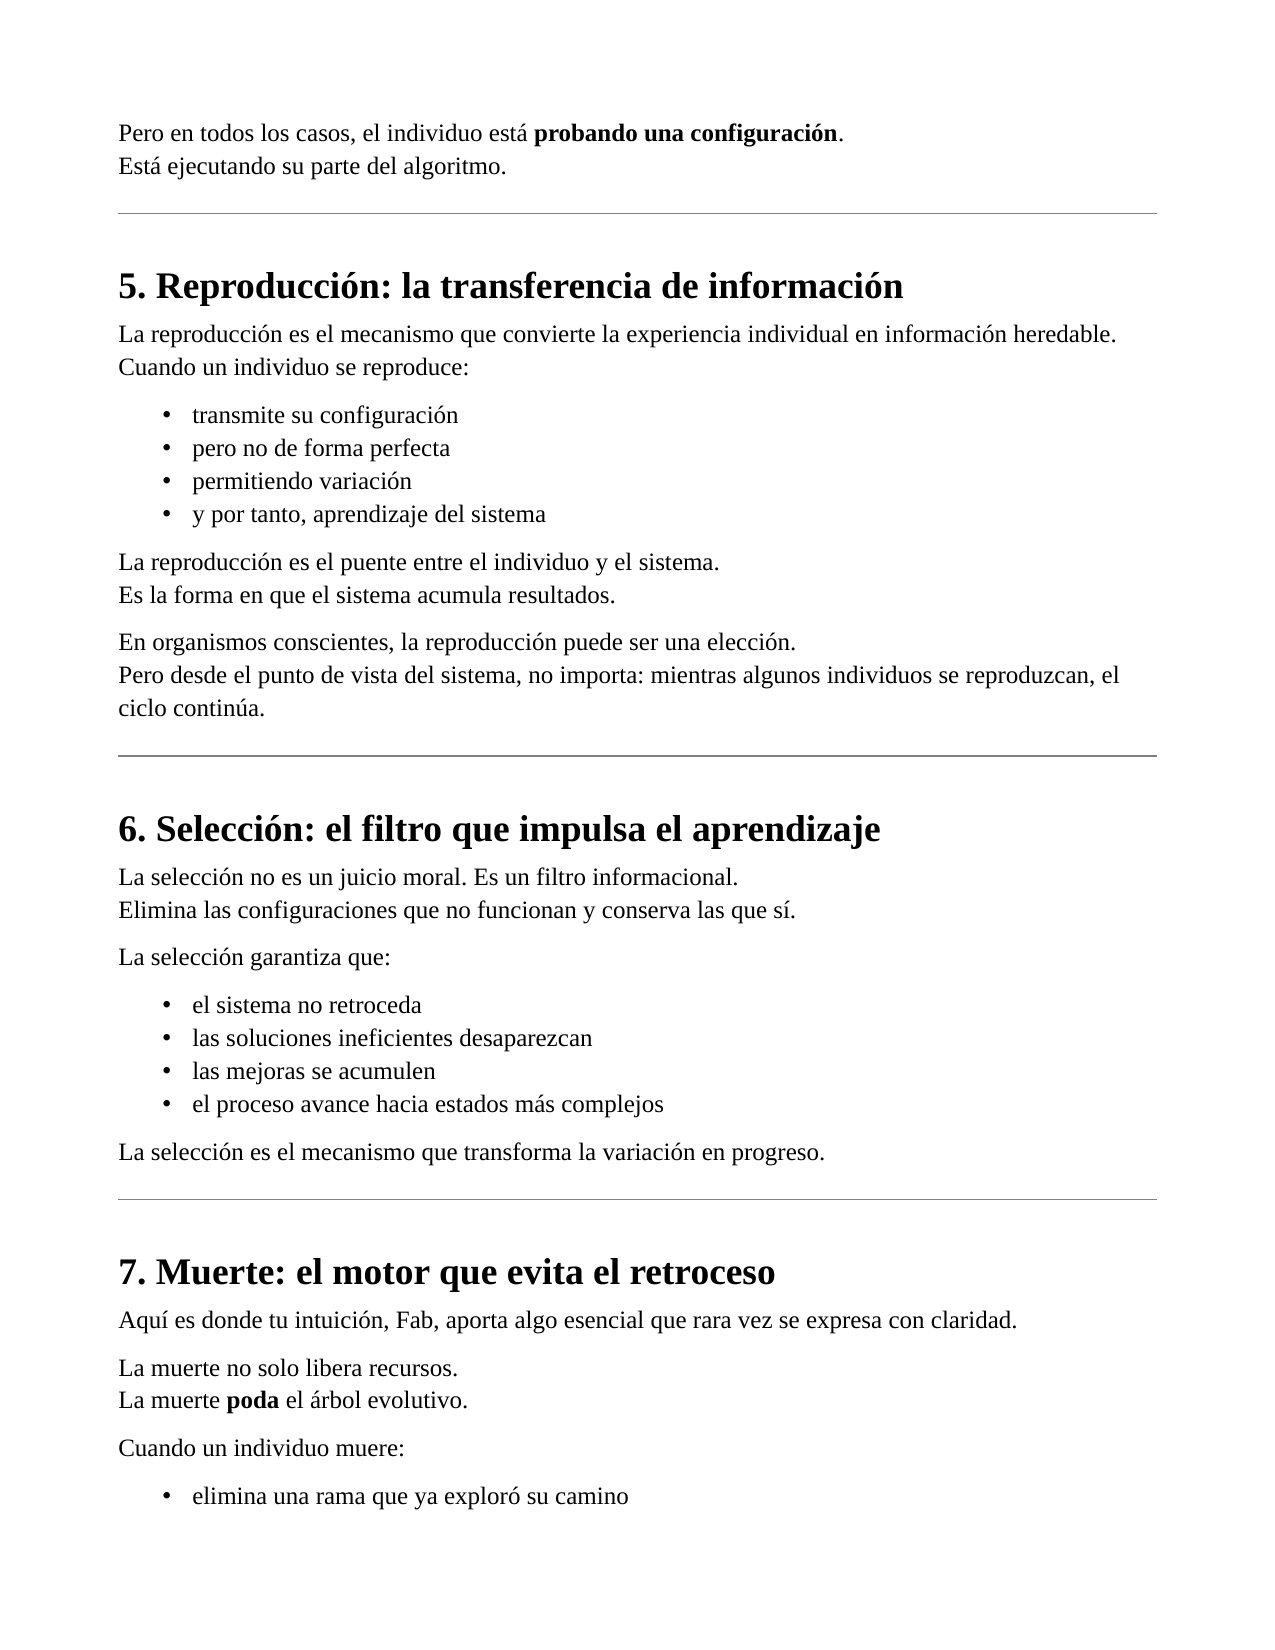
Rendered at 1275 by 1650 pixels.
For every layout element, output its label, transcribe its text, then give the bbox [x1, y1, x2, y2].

subtitle 5. Reproducción: la transferencia de información [118, 264, 1157, 307]
list y por tanto, aprendizaje del sistema [162, 499, 1157, 528]
list las mejoras se acumulen [162, 1056, 1157, 1085]
text En organismos conscientes, la reproducción puede ser una elección. Pero desde el punto de vista del sistema, no importa: mientras algunos individuos se reproduzcan, el ciclo continúa. [118, 627, 1157, 722]
text La reproducción es el puente entre el individuo y el sistema. Es la forma en que el sistema acumula resultados. [118, 547, 1157, 608]
list elimina una rama que ya exploró su camino [162, 1481, 1157, 1509]
list las soluciones ineficientes desaparezcan [162, 1023, 1157, 1052]
subtitle 7. Muerte: el motor que evita el retroceso [118, 1249, 1157, 1292]
list pero no de forma perfecta [162, 433, 1157, 462]
text La selección es el mecanismo que transforma la variación en progreso. [118, 1137, 1157, 1165]
text Aquí es donde tu intuición, Fab, aporta algo esencial que rara vez se expresa con claridad. [118, 1305, 1157, 1334]
text La muerte no solo libera recursos. La muerte poda el árbol evolutivo. [118, 1353, 1157, 1414]
subtitle 6. Selección: el filtro que impulsa el aprendizaje [118, 806, 1157, 849]
text La reproducción es el mecanismo que convierte la experiencia individual en información heredable. Cuando un individuo se reproduce: [118, 319, 1157, 381]
list permitiendo variación [162, 466, 1157, 495]
text Cuando un individuo muere: [118, 1433, 1157, 1462]
list transmite su configuración [162, 400, 1157, 429]
text Pero en todos los casos, el individuo está probando una configuración. Está ejecutando su parte del algoritmo. [118, 118, 1157, 180]
list el proceso avance hacia estados más complejos [162, 1089, 1157, 1118]
text La selección garantiza que: [118, 942, 1157, 971]
list el sistema no retroceda [162, 990, 1157, 1019]
text La selección no es un juicio moral. Es un filtro informacional. Elimina las configuraciones que no funcionan y conserva las que sí. [118, 862, 1157, 923]
